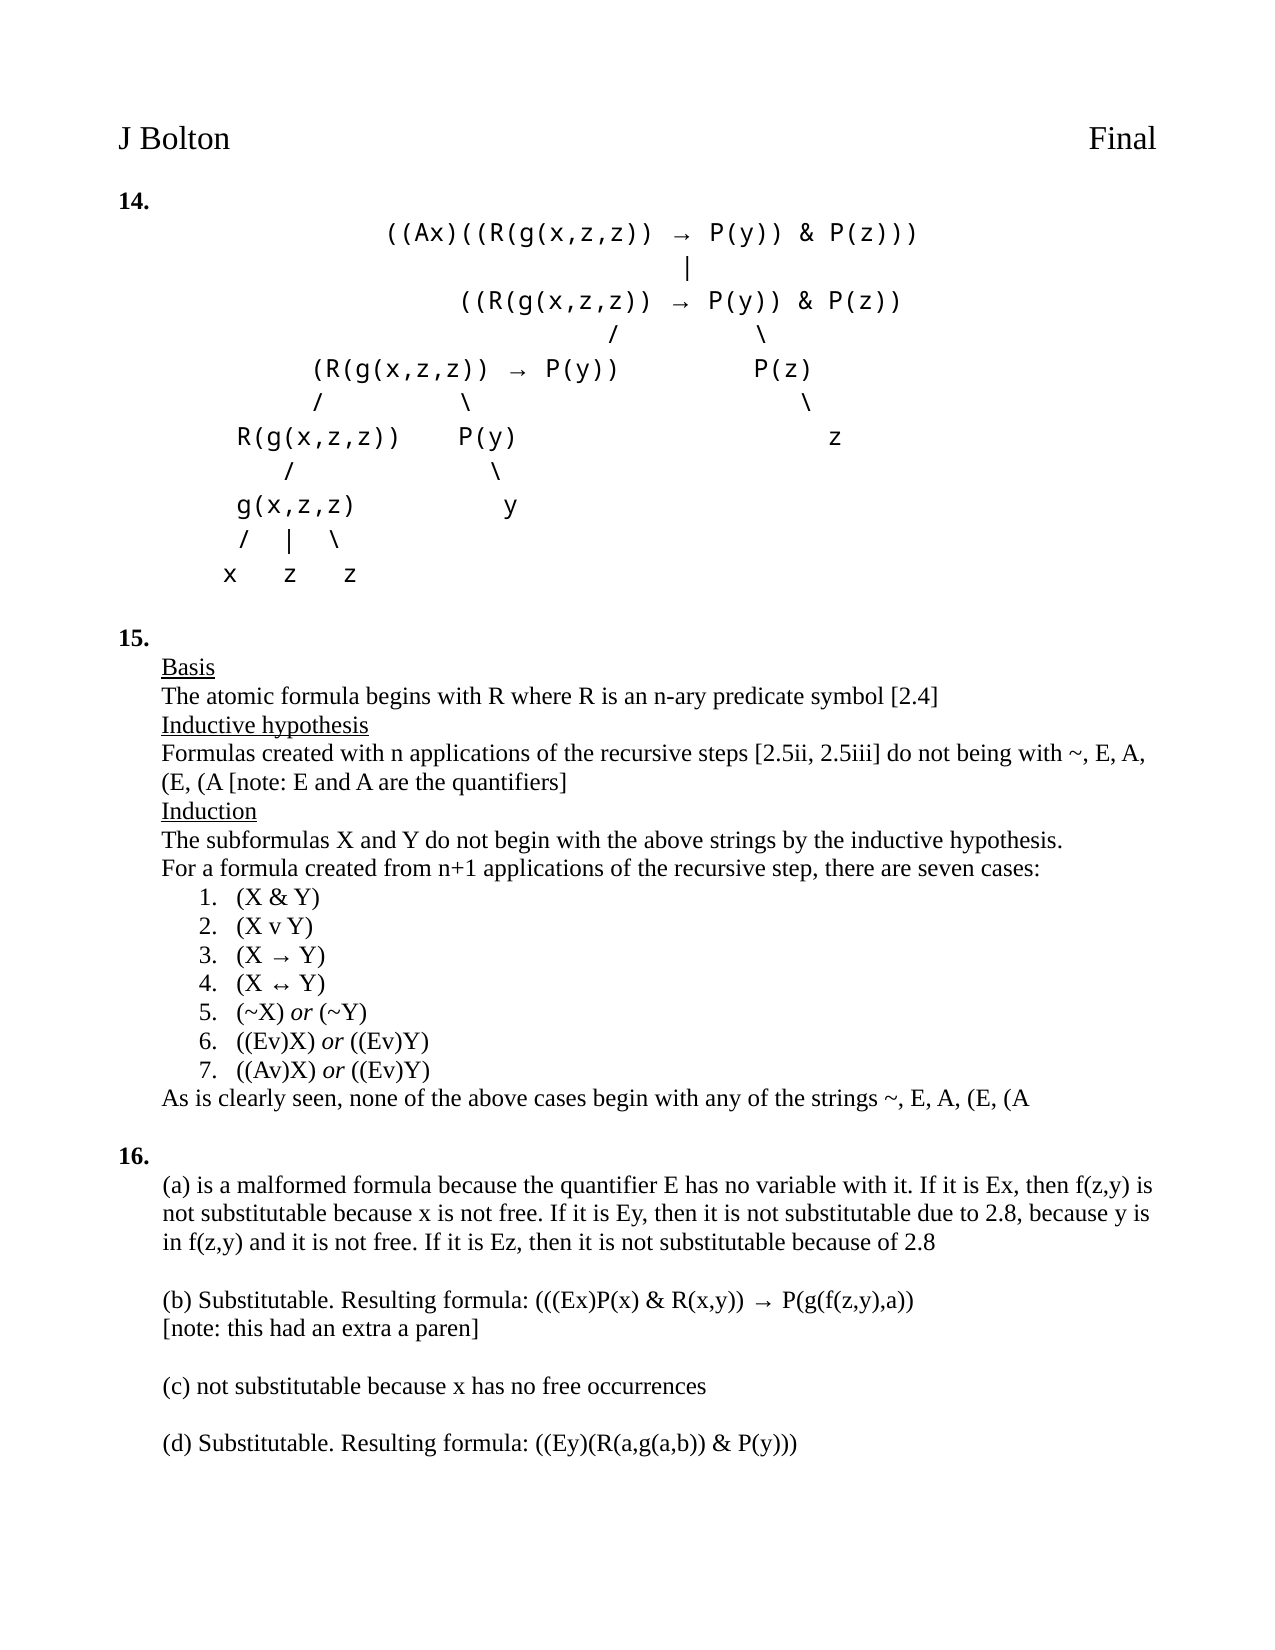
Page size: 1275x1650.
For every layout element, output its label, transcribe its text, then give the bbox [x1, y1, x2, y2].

text 14. [118, 186, 1157, 215]
text [note: this had an extra a paren] [162, 1313, 1157, 1342]
text ((R(g(x,z,z)) → P(y)) & P(z)) [162, 283, 1157, 317]
text / \ [162, 453, 1157, 487]
text Basis [161, 652, 1157, 681]
text / | \ [162, 521, 1157, 555]
text / \ [162, 317, 1157, 351]
list (X ↔ Y) [198, 968, 1157, 997]
list ((Ev)X) or ((Ev)Y) [198, 1026, 1157, 1055]
text Formulas created with n applications of the recursive steps [2.5ii, 2.5iii] do not being with ~, E, A, (E, (A [note: E and A are the quantifiers] [161, 738, 1157, 796]
text Induction [161, 796, 1157, 825]
text For a formula created from n+1 applications of the recursive step, there are seven cases: [161, 853, 1157, 882]
text 16. [118, 1141, 1157, 1170]
list (X → Y) [198, 940, 1157, 968]
text (b) Substitutable. Resulting formula: (((Ex)P(x) & R(x,y)) → P(g(f(z,y),a)) [162, 1285, 1157, 1313]
text (R(g(x,z,z)) → P(y)) P(z) [162, 351, 1157, 385]
text 15. [118, 623, 1157, 652]
text (c) not substitutable because x has no free occurrences [162, 1371, 1157, 1400]
text / \ \ [162, 385, 1157, 419]
list (X & Y) [198, 882, 1157, 911]
text (d) Substitutable. Resulting formula: ((Ey)(R(a,g(a,b)) & P(y))) [162, 1428, 1157, 1457]
text ((Ax)((R(g(x,z,z)) → P(y)) & P(z))) [162, 215, 1157, 249]
text (a) is a malformed formula because the quantifier E has no variable with it. If it is Ex, then f(z,y) is not substitutable because x is not free. If it is Ey, then it is not substitutable due to 2.8, because y is in f(z,y) and it is not free. If it is Ez, then it is not substitutable because of 2.8 [162, 1170, 1157, 1256]
list (~X) or (~Y) [198, 997, 1157, 1026]
text As is clearly seen, none of the above cases begin with any of the strings ~, E, A, (E, (A [161, 1083, 1157, 1112]
text R(g(x,z,z)) P(y) z [162, 419, 1157, 453]
text g(x,z,z) y [162, 487, 1157, 521]
list (X v Y) [198, 911, 1157, 940]
text The atomic formula begins with R where R is an n-ary predicate symbol [2.4] [161, 681, 1157, 710]
text Inductive hypothesis [161, 710, 1157, 738]
text x z z [162, 555, 1157, 589]
text The subformulas X and Y do not begin with the above strings by the inductive hypothesis. [161, 825, 1157, 853]
list ((Av)X) or ((Ev)Y) [198, 1055, 1157, 1083]
text | [162, 249, 1157, 283]
